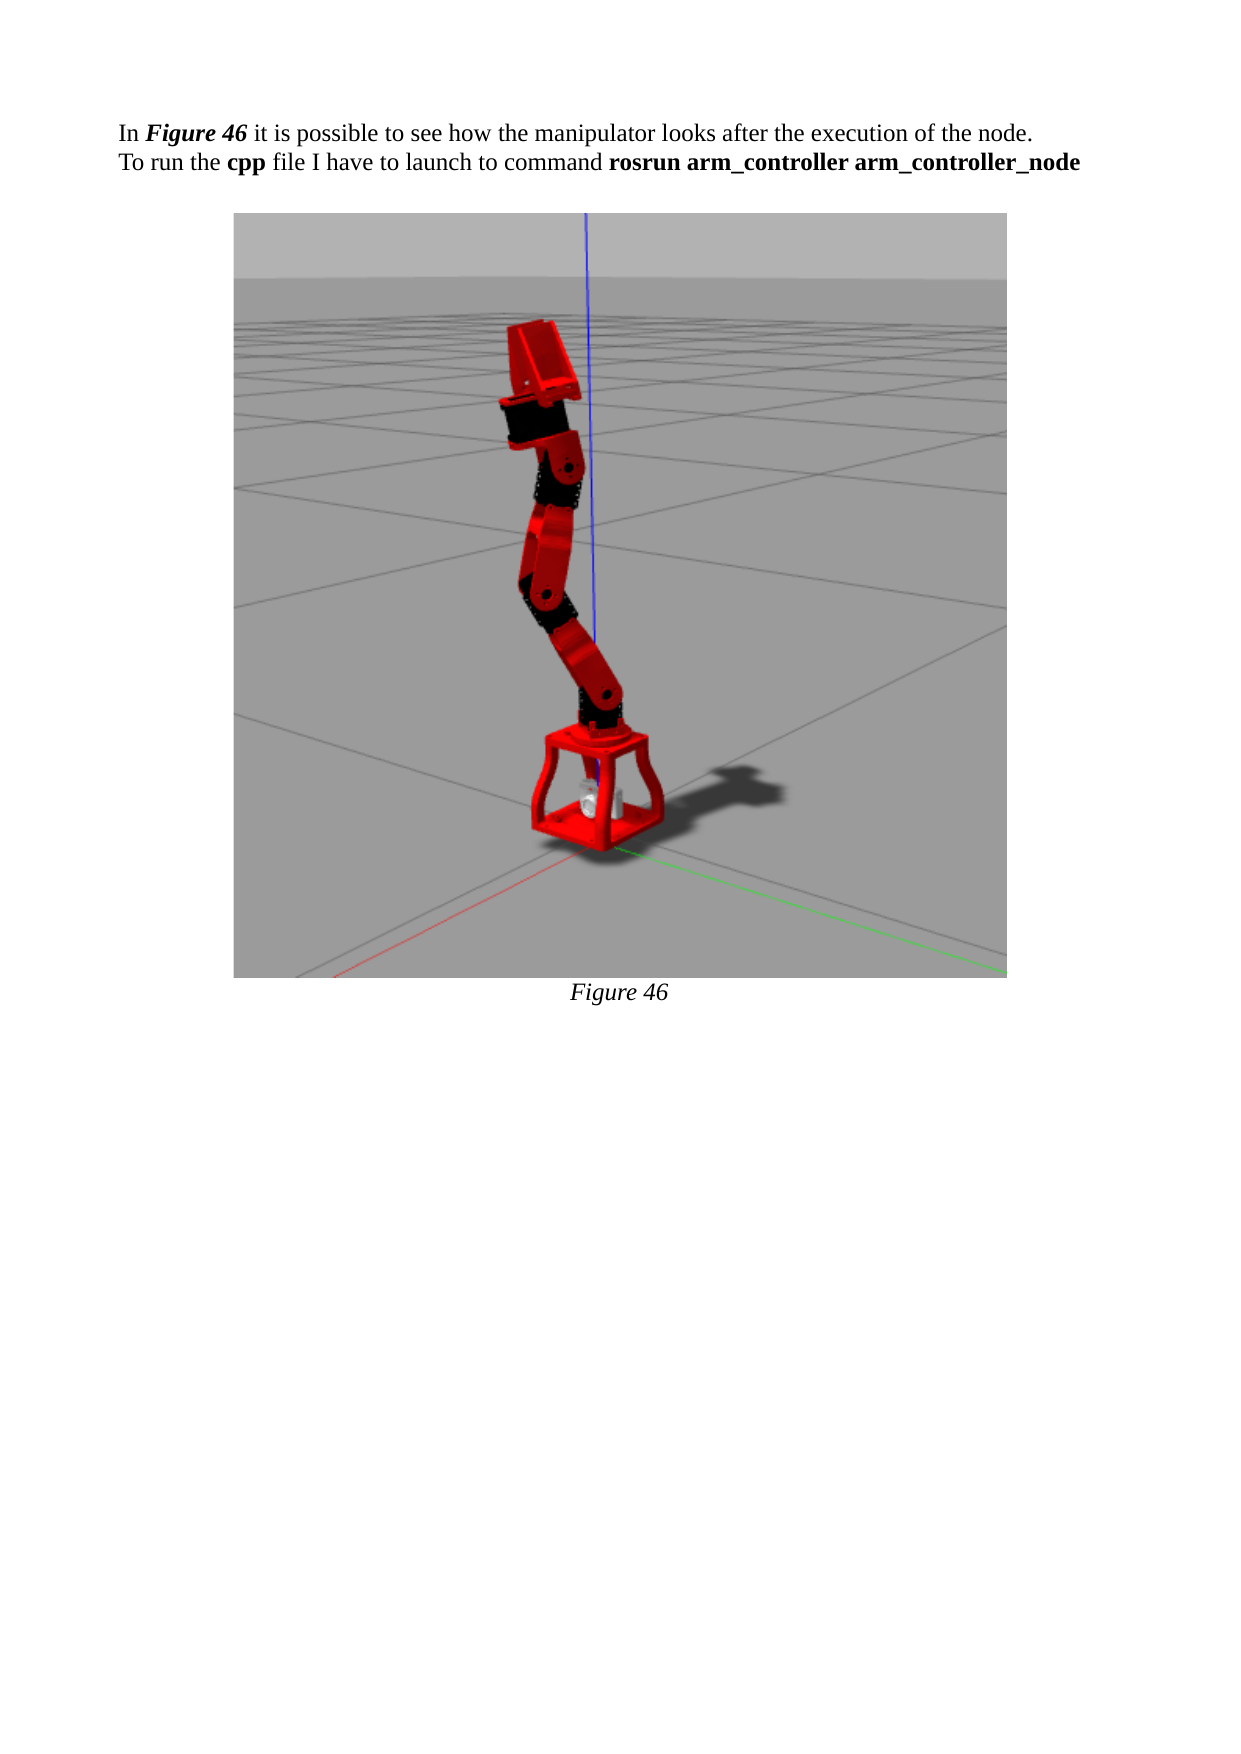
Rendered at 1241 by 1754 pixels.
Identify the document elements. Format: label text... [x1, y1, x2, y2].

text [233, 201, 1007, 213]
picture [233, 213, 1007, 978]
text To run the cpp file I have to launch to command rosrun arm_controller arm_controller_node [118, 147, 1122, 176]
text In Figure 46 it is possible to see how the manipulator looks after the execution of the node. [118, 118, 1122, 147]
text Figure 46 [233, 978, 1007, 1006]
